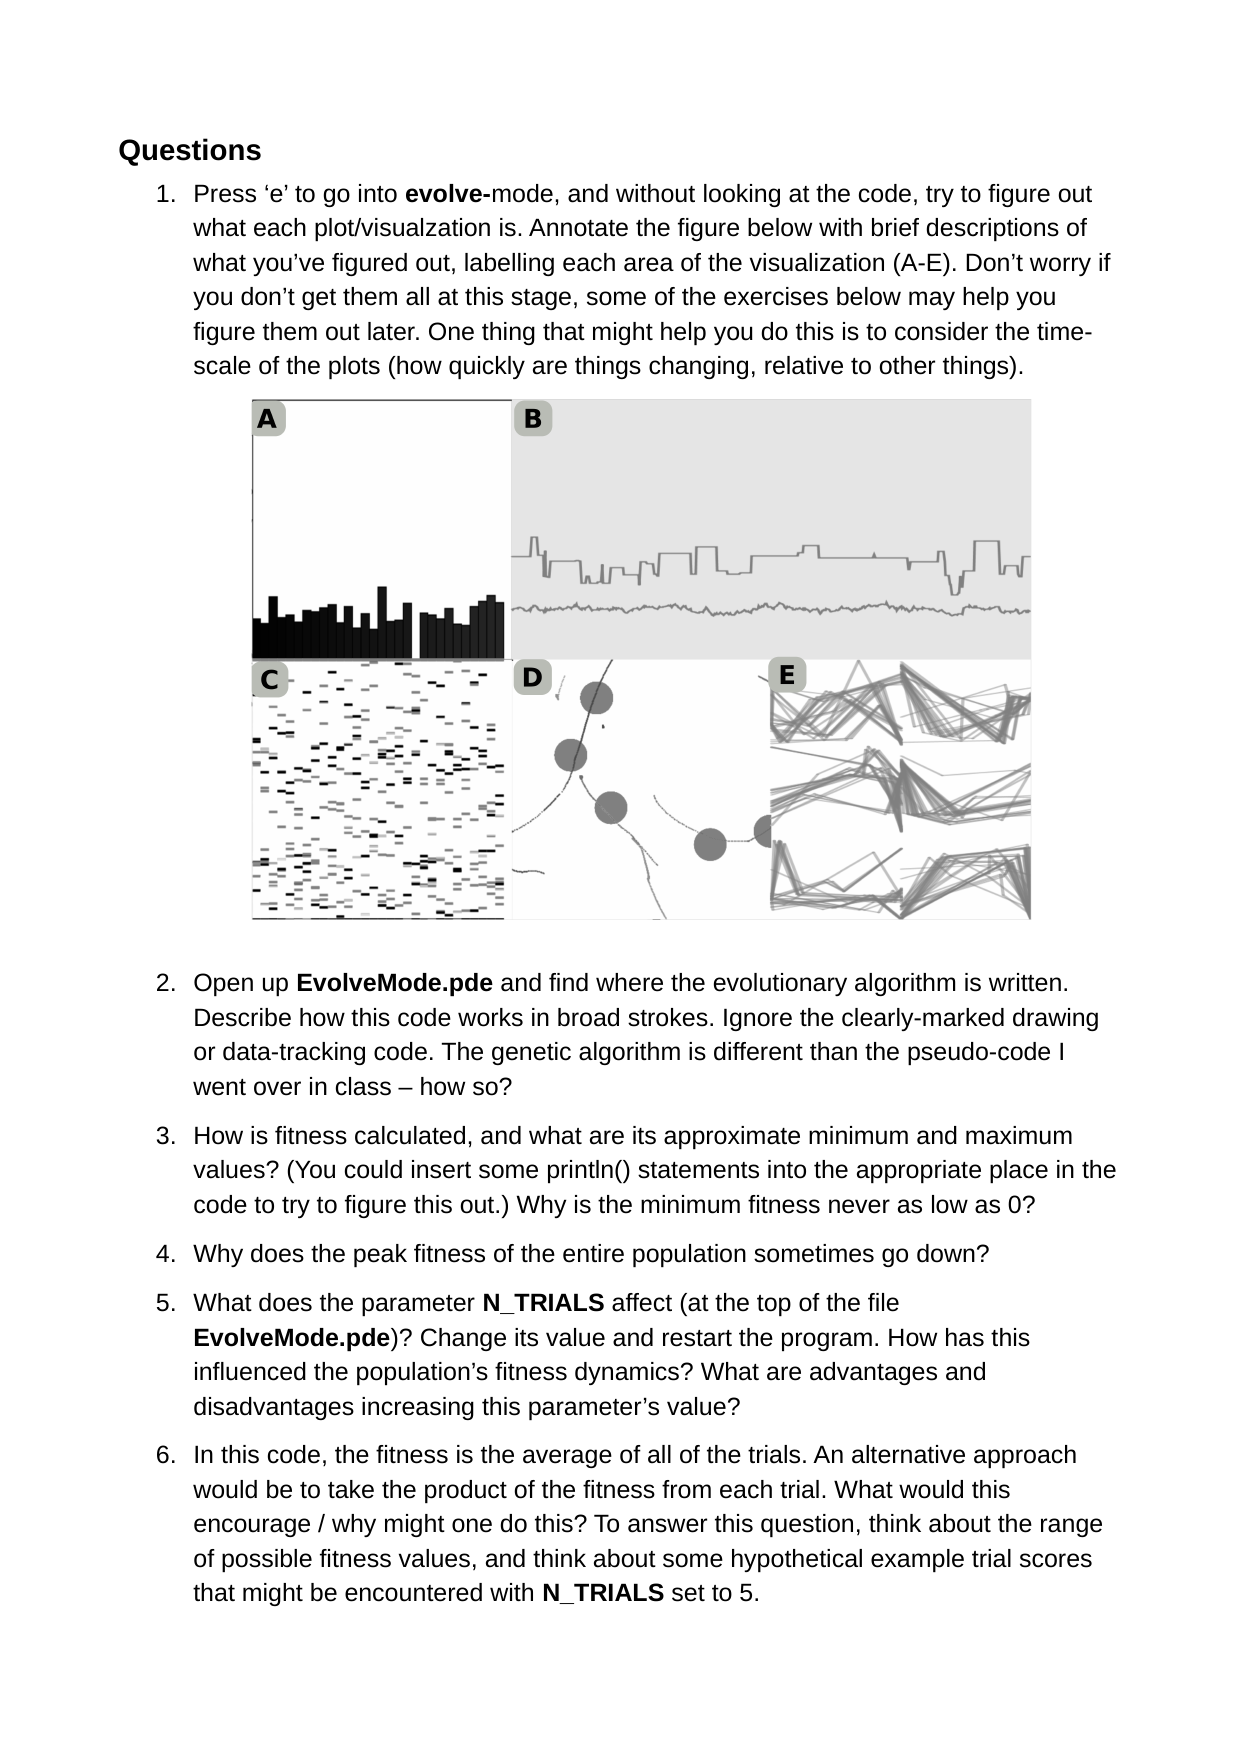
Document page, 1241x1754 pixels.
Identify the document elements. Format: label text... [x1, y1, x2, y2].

list Open up EvolveMode.pde and find where the evolutionary algorithm is written. Describe how this code works in broad strokes. Ignore the clearly-marked drawing or data-tracking code. The genetic algorithm is different than the pseudo-code I went over in class – how so? [156, 968, 1122, 1101]
list Press ‘e’ to go into evolve-mode, and without looking at the code, try to figure out what each plot/visualzation is. Annotate the figure below with brief descriptions of what you’ve figured out, labelling each area of the visualization (A-E). Don’t worry if you don’t get them all at this stage, some of the exercises below may help you figure them out later. One thing that might help you do this is to consider the time-scale of the plots (how quickly are things changing, relative to other things). [156, 179, 1122, 948]
list What does the parameter N_TRIALS affect (at the top of the file EvolveMode.pde)? Change its value and restart the program. How has this influenced the population’s fitness dynamics? What are advantages and disadvantages increasing this parameter’s value? [156, 1288, 1122, 1420]
list Why does the peak fitness of the entire population sometimes go down? [156, 1239, 1122, 1268]
picture [251, 399, 1032, 920]
list In this code, the fitness is the average of all of the trials. An alternative approach would be to take the product of the fitness from each trial. What would this encourage / why might one do this? To answer this question, think about the range of possible fitness values, and think about some hypothetical example trial scores that might be encountered with N_TRIALS set to 5. [156, 1441, 1122, 1607]
list How is fitness calculated, and what are its approximate minimum and maximum values? (You could insert some println() statements into the appropriate place in the code to try to figure this out.) Why is the minimum fitness never as low as 0? [156, 1121, 1122, 1219]
subtitle Questions [118, 133, 1122, 166]
